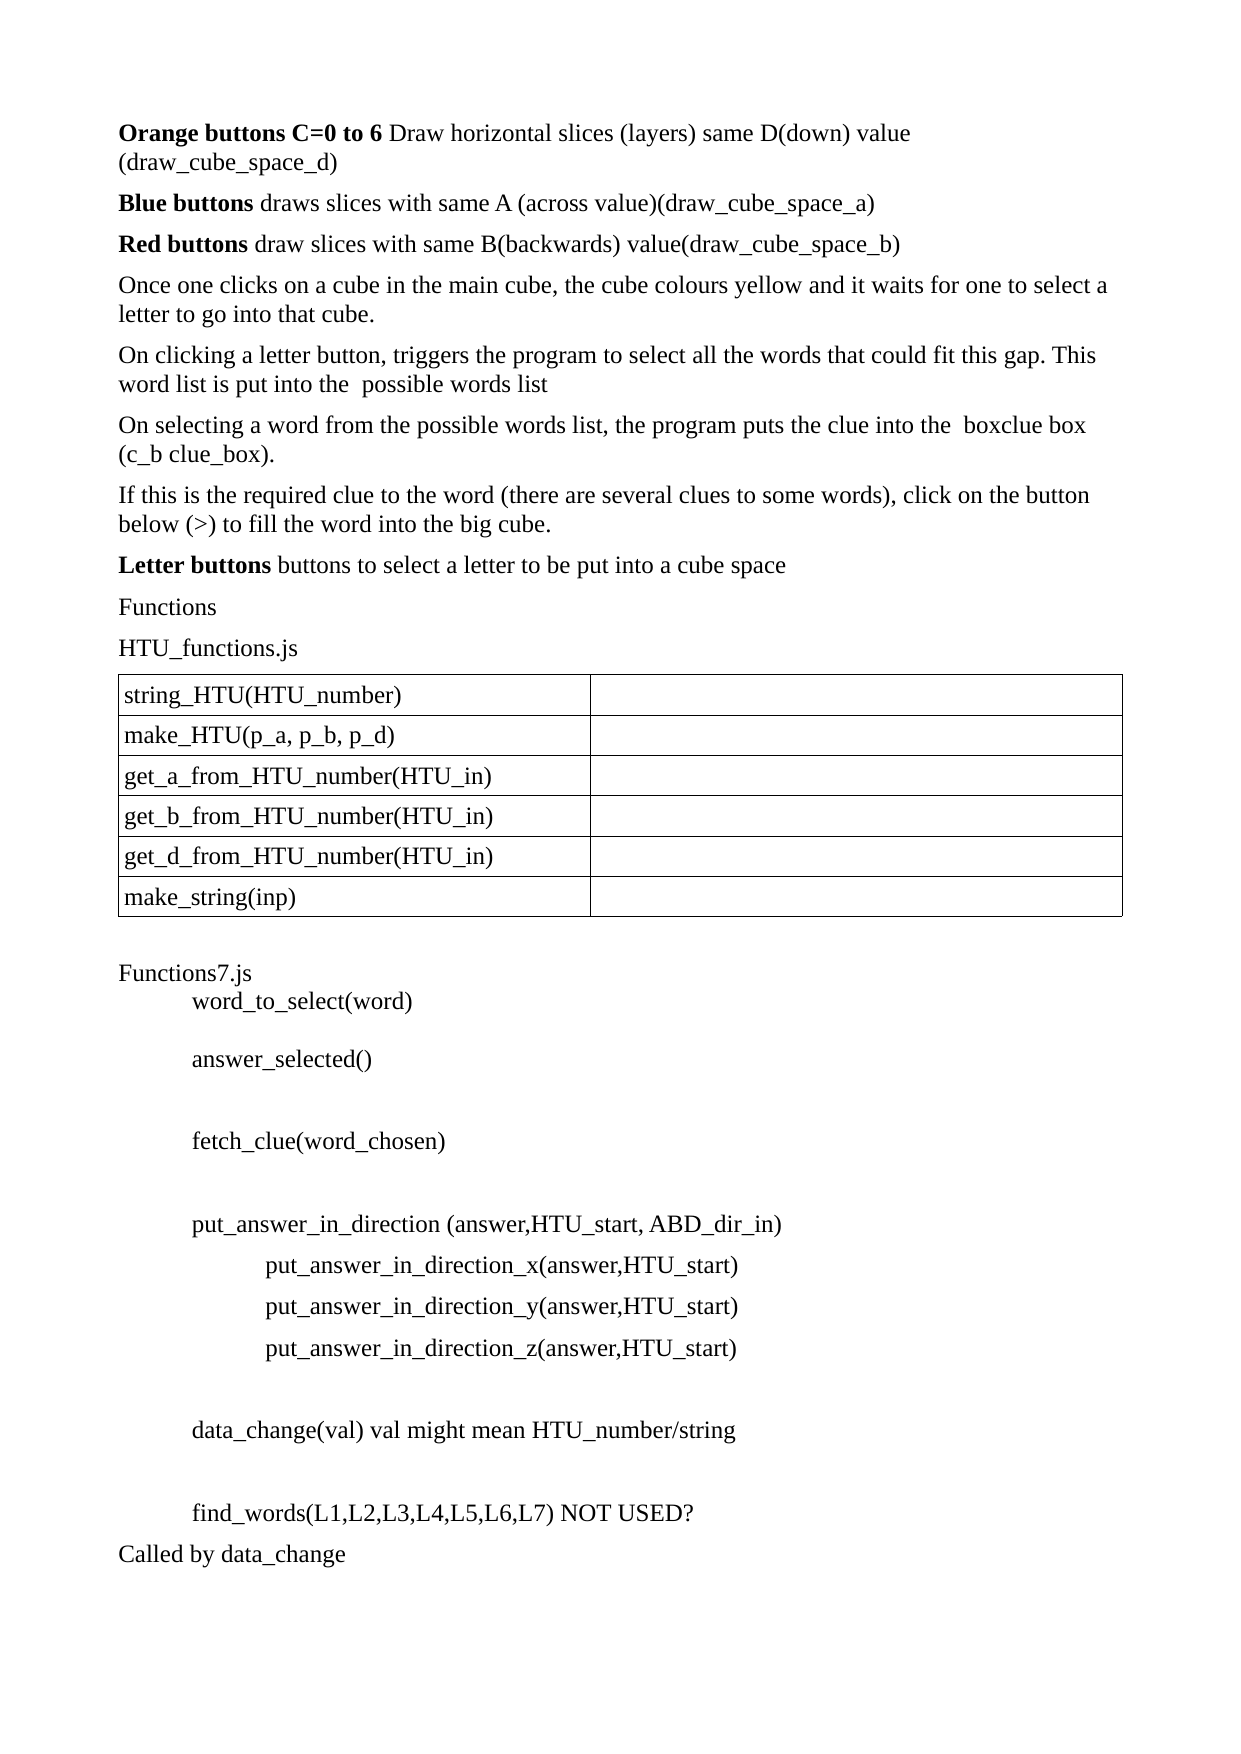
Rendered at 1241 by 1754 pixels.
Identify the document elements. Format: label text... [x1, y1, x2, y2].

text word_to_select(word) [118, 986, 1122, 1015]
text fetch_clue(word_chosen) [118, 1126, 1122, 1155]
text On clicking a letter button, triggers the program to select all the words that could fit this gap. This word list is put into the possible words list [118, 341, 1122, 398]
table_cell [591, 837, 1122, 876]
table_cell [591, 877, 1122, 916]
text On selecting a word from the possible words list, the program puts the clue into the boxclue box (c_b clue_box). [118, 411, 1122, 468]
text Orange buttons C=0 to 6 Draw horizontal slices (layers) same D(down) value (draw_cube_space_d) [118, 118, 1122, 176]
text HTU_functions.js [118, 633, 1122, 662]
table_cell [591, 796, 1122, 836]
table_cell [591, 716, 1122, 755]
text Blue buttons draws slices with same A (across value)(draw_cube_space_a) [118, 188, 1122, 217]
table_cell get_d_from_HTU_number(HTU_in) [119, 837, 590, 876]
text find_words(L1,L2,L3,L4,L5,L6,L7) NOT USED? [118, 1498, 1122, 1526]
table_cell make_string(inp) [119, 877, 590, 916]
text Functions [118, 592, 1122, 621]
text Functions7.js [118, 958, 1122, 986]
table_header string_HTU(HTU_number) [119, 675, 590, 715]
text Once one clicks on a cube in the main cube, the cube colours yellow and it waits for one to select a letter to go into that cube. [118, 271, 1122, 328]
text put_answer_in_direction_z(answer,HTU_start) [118, 1333, 1122, 1361]
table_header [591, 675, 1122, 715]
text If this is the required clue to the word (there are several clues to some words), click on the button below (>) to fill the word into the big cube. [118, 481, 1122, 538]
text Red buttons draw slices with same B(backwards) value(draw_cube_space_b) [118, 229, 1122, 258]
table_cell [591, 756, 1122, 795]
text data_change(val) val might mean HTU_number/string [118, 1415, 1122, 1444]
text put_answer_in_direction_y(answer,HTU_start) [118, 1291, 1122, 1320]
text put_answer_in_direction (answer,HTU_start, ABD_dir_in) [118, 1209, 1122, 1238]
table_cell get_a_from_HTU_number(HTU_in) [119, 756, 590, 795]
text Letter buttons buttons to select a letter to be put into a cube space [118, 551, 1122, 579]
table_cell get_b_from_HTU_number(HTU_in) [119, 796, 590, 836]
table_cell make_HTU(p_a, p_b, p_d) [119, 716, 590, 755]
text answer_selected() [118, 1044, 1122, 1073]
text Called by data_change [118, 1539, 1122, 1568]
text put_answer_in_direction_x(answer,HTU_start) [118, 1250, 1122, 1279]
